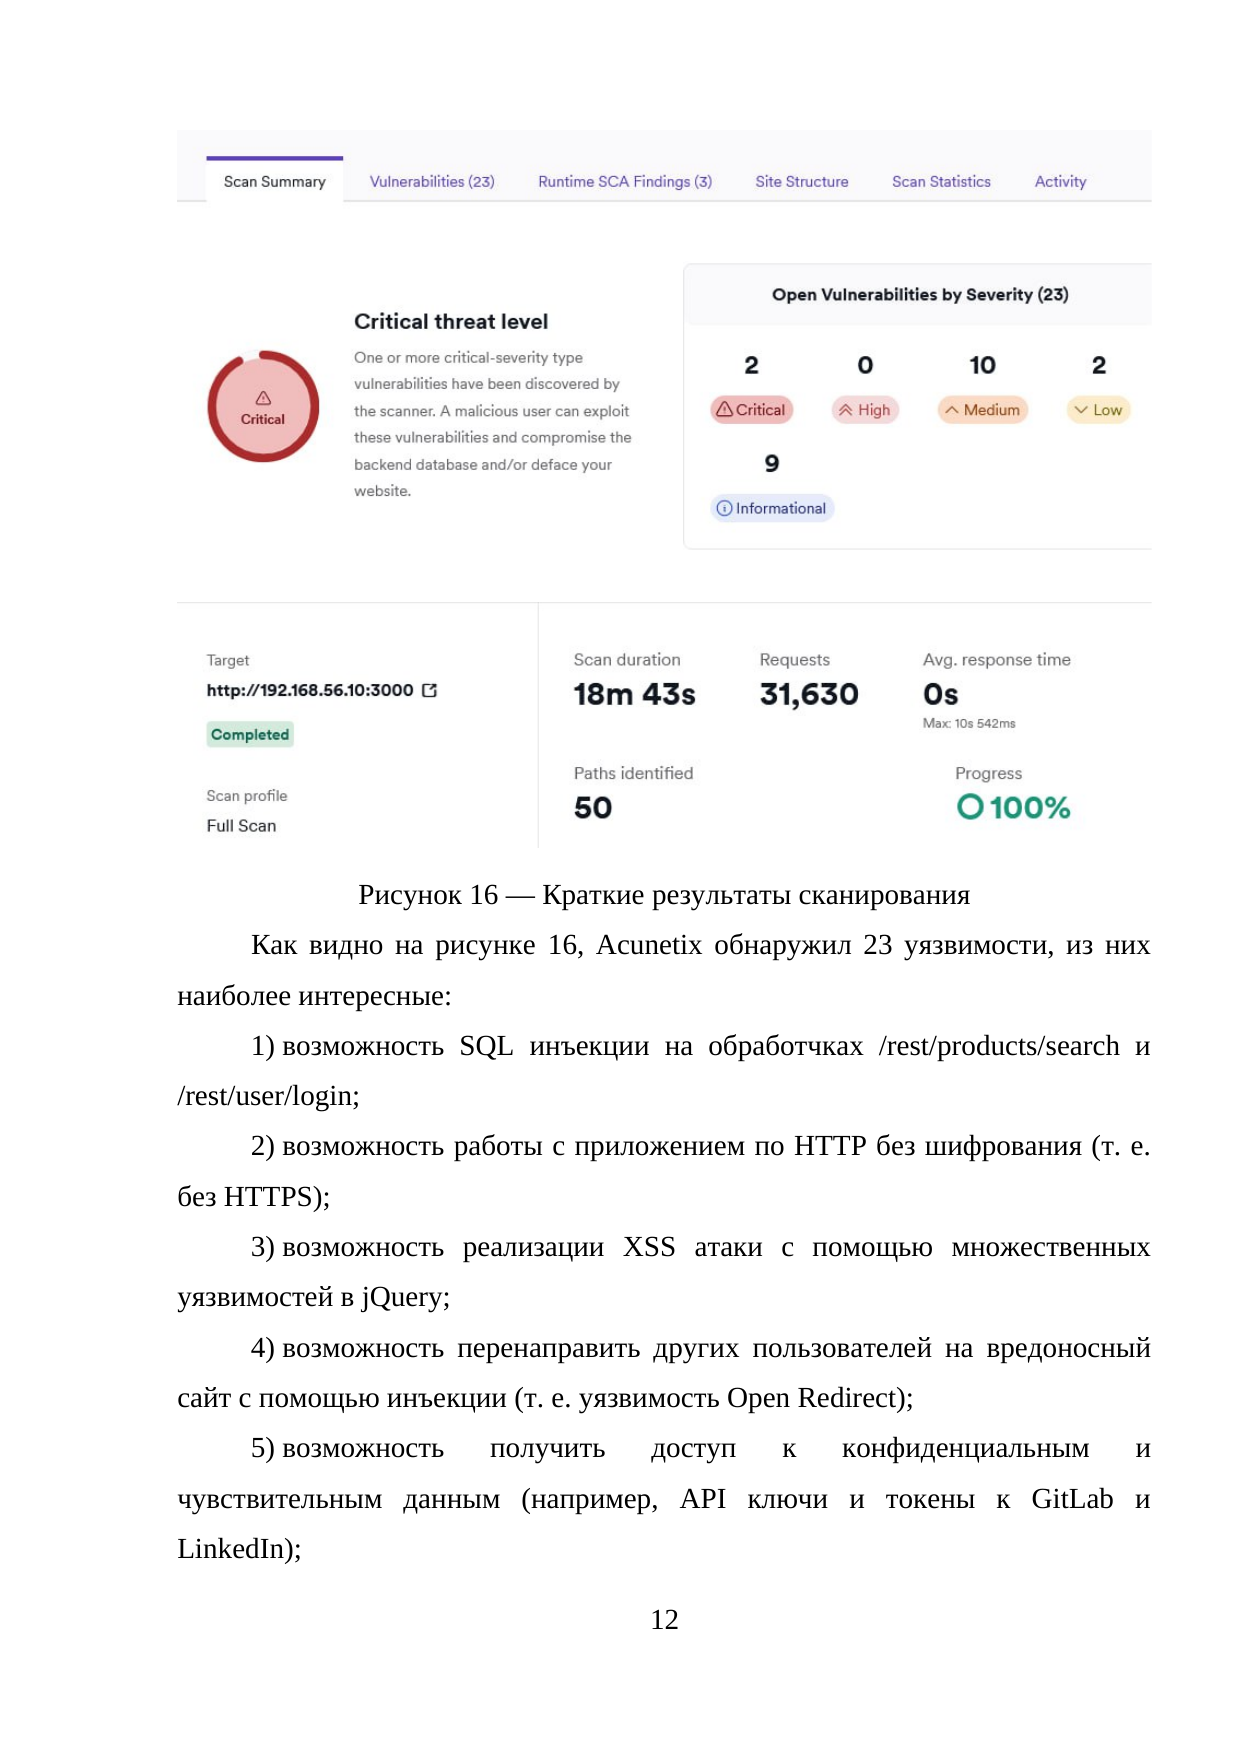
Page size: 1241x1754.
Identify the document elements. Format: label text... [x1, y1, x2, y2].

list возможность перенаправить других пользователей на вредоносный сайт с помощью инъекции (т. е. уязвимость Open Redirect); [177, 1330, 1152, 1414]
list возможность SQL инъекции на обработчках /rest/products/search и /rest/user/login; [177, 1028, 1152, 1112]
list возможность получить доступ к конфиденциальным и чувствительным данным (например, API ключи и токены к GitLab и LinkedIn); [177, 1430, 1152, 1564]
picture [177, 130, 1152, 848]
text Как видно на рисунке 16, Acunetix обнаружил 23 уязвимости, из них наиболее интересные: [177, 927, 1152, 1011]
list возможность работы с приложением по HTTP без шифрования (т. е. без HTTPS); [177, 1128, 1152, 1212]
list возможность реализации XSS атаки с помощью множественных уязвимостей в jQuery; [177, 1229, 1152, 1313]
text Рисунок 16 — Краткие результаты сканирования [177, 848, 1152, 911]
